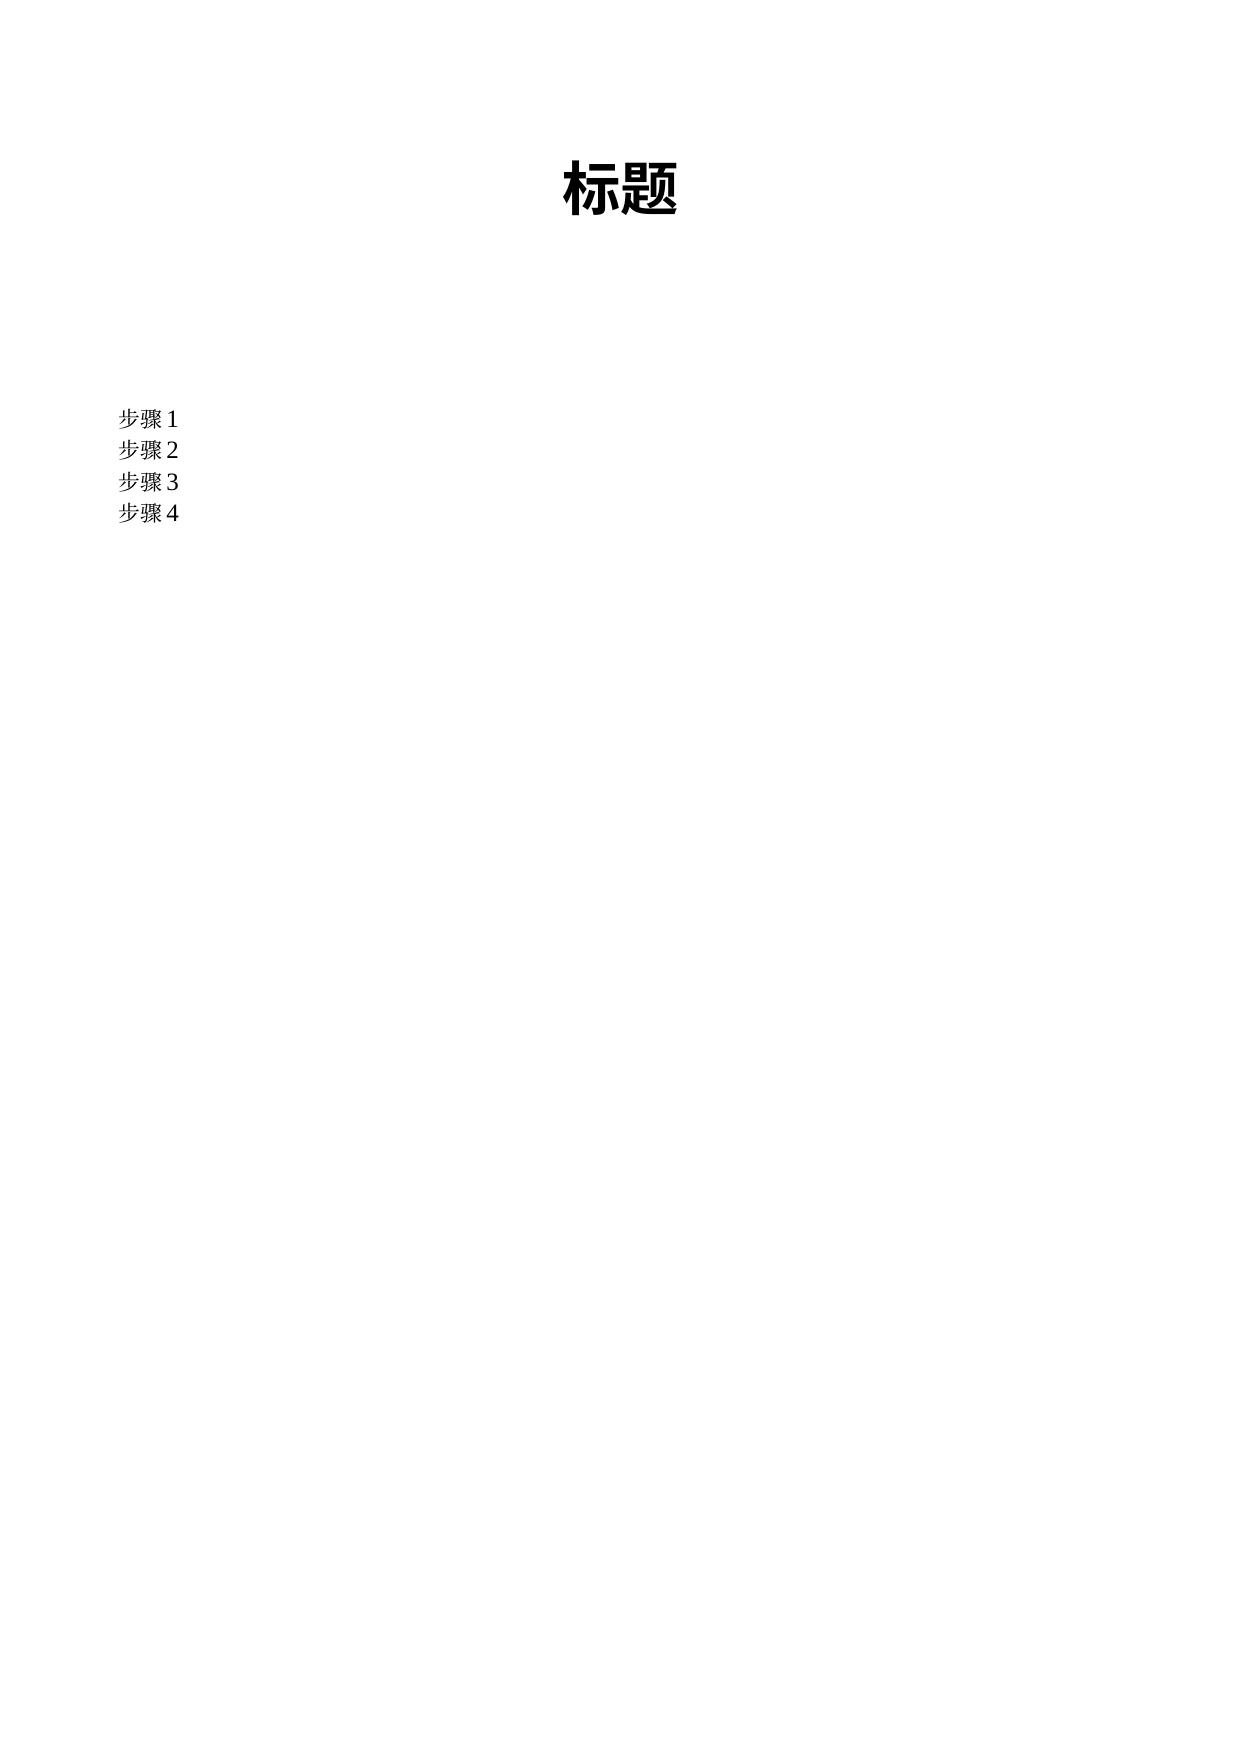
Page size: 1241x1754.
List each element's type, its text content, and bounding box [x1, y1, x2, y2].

text 步骤3 [118, 465, 1122, 497]
text 步骤4 [118, 497, 1122, 528]
text 步骤1 [118, 402, 1122, 434]
text 步骤2 [118, 434, 1122, 465]
title 标题 [118, 143, 1122, 228]
